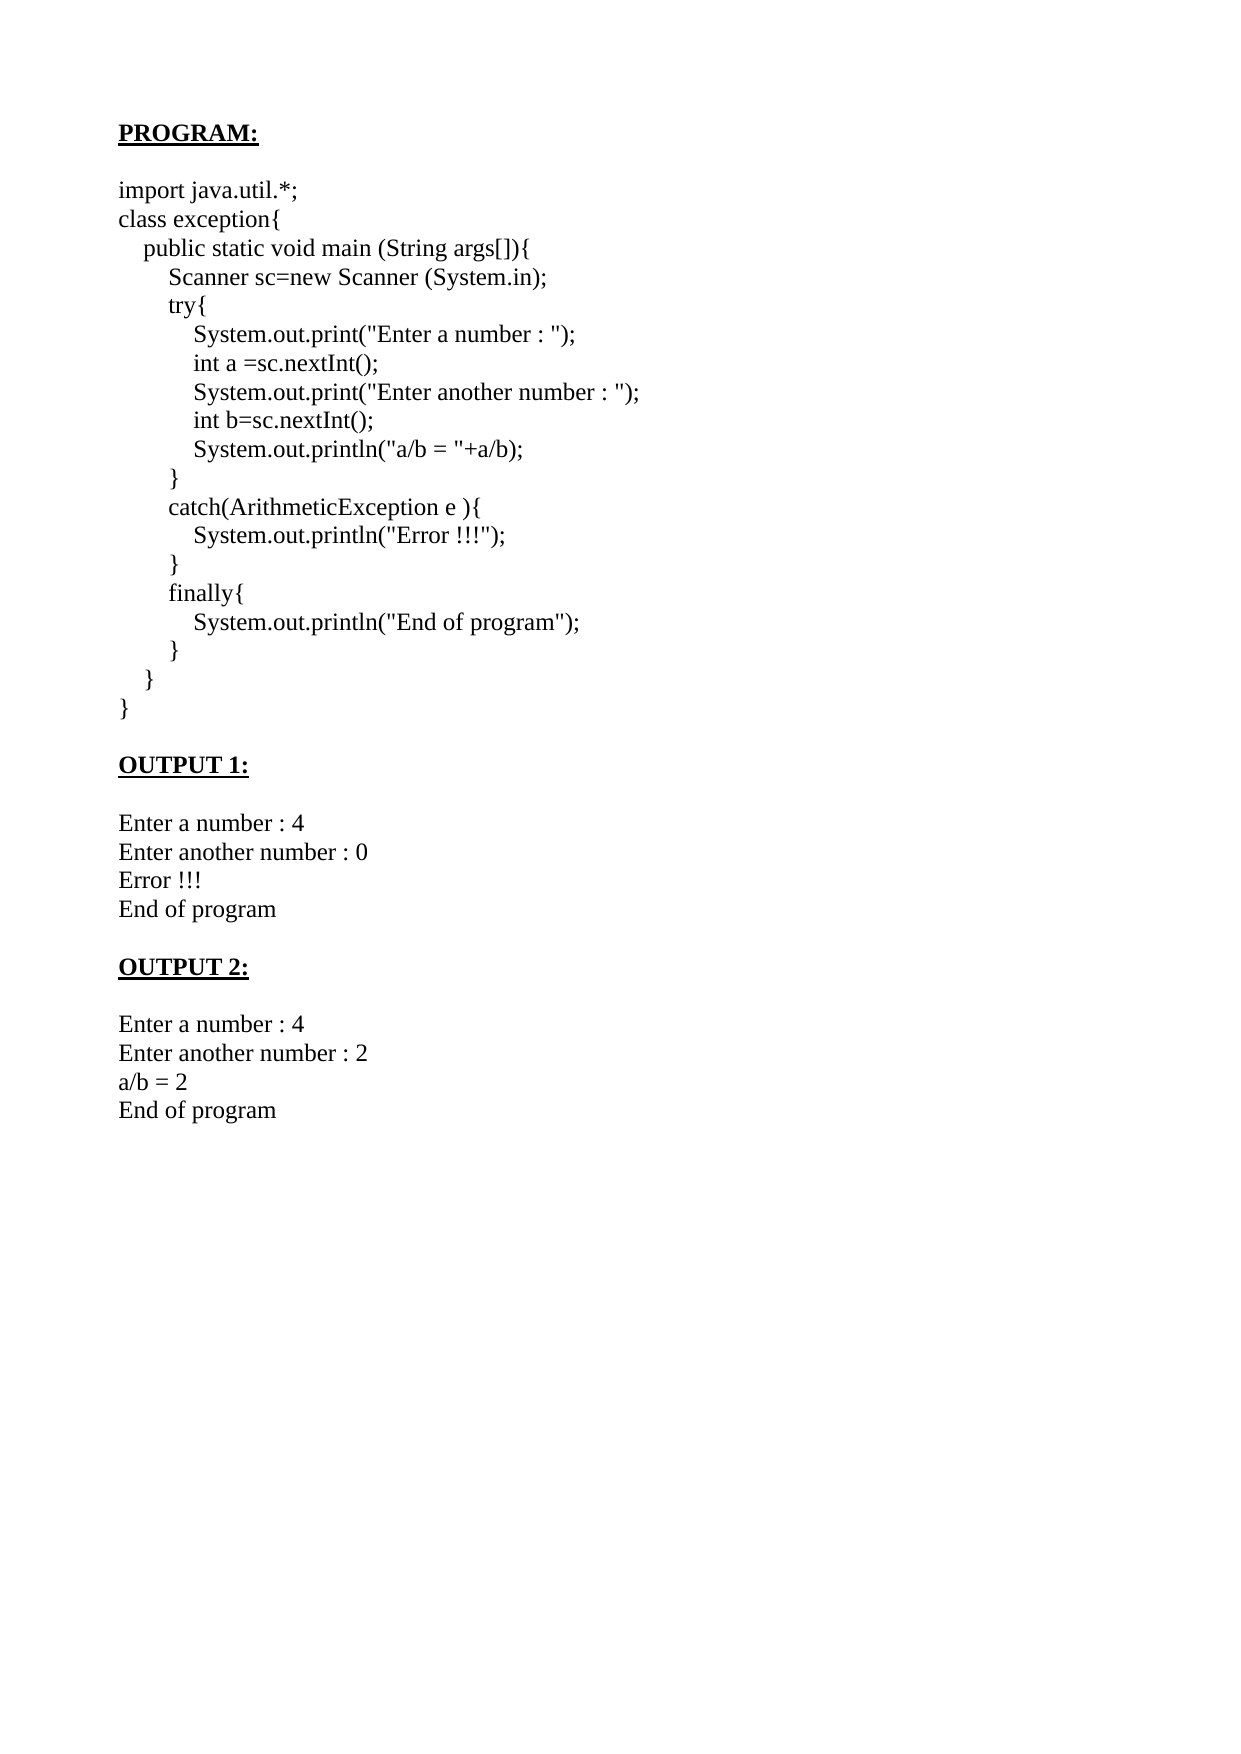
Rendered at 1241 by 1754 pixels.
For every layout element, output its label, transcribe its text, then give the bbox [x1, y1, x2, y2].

text OUTPUT 2: [118, 952, 1122, 981]
text } [118, 693, 1122, 722]
text } [118, 463, 1122, 492]
text int a =sc.nextInt(); [118, 348, 1122, 377]
text Error !!! [118, 866, 1122, 894]
text try{ [118, 291, 1122, 319]
text a/b = 2 [118, 1067, 1122, 1096]
text End of program [118, 1096, 1122, 1124]
text End of program [118, 894, 1122, 923]
text class exception{ [118, 204, 1122, 233]
text System.out.println("End of program"); [118, 607, 1122, 636]
text Enter another number : 0 [118, 837, 1122, 866]
text Scanner sc=new Scanner (System.in); [118, 262, 1122, 291]
text catch(ArithmeticException e ){ [118, 492, 1122, 521]
text PROGRAM: [118, 118, 1122, 147]
text Enter a number : 4 [118, 1009, 1122, 1038]
text finally{ [118, 578, 1122, 607]
text } [118, 549, 1122, 578]
text System.out.print("Enter another number : "); [118, 377, 1122, 406]
text System.out.println("Error !!!"); [118, 521, 1122, 549]
text System.out.print("Enter a number : "); [118, 319, 1122, 348]
text System.out.println("a/b = "+a/b); [118, 434, 1122, 463]
text public static void main (String args[]){ [118, 233, 1122, 262]
text int b=sc.nextInt(); [118, 406, 1122, 434]
text } [118, 664, 1122, 693]
text OUTPUT 1: [118, 751, 1122, 779]
text import java.util.*; [118, 176, 1122, 204]
text Enter another number : 2 [118, 1038, 1122, 1067]
text } [118, 636, 1122, 664]
text Enter a number : 4 [118, 808, 1122, 837]
